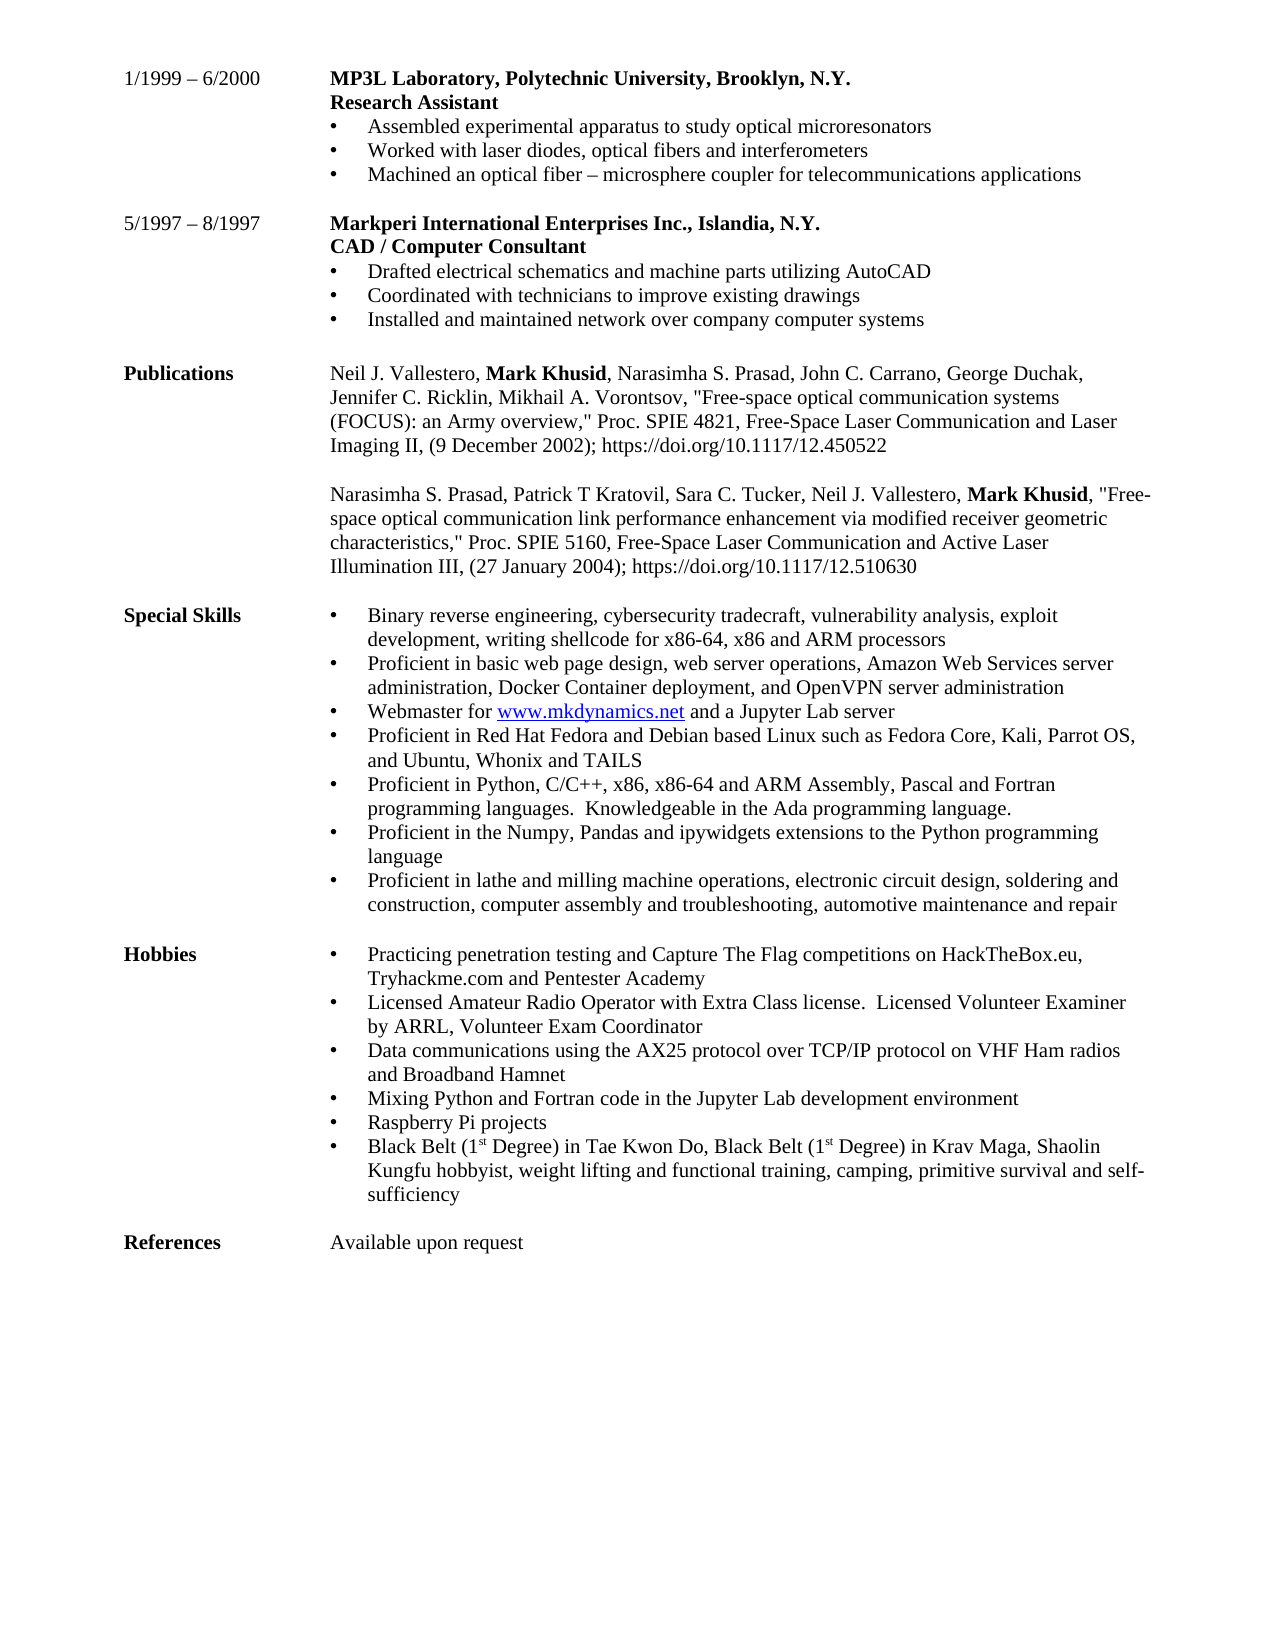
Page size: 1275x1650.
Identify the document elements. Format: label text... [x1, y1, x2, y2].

table_cell Hobbies [113, 941, 319, 1206]
table_cell Binary reverse engineering, cybersecurity tradecraft, vulnerability analysis, exploit development, writing shellcode for x86-64, x86 and ARM processors Proficient in basic web page design, web server operations, Amazon Web Services server administration, Docker Container deployment, and OpenVPN server administration Webmaster for www.mkdynamics.net and a Jupyter Lab server Proficient in Red Hat Fedora and Debian based Linux such as Fedora Core, Kali, Parrot OS, and Ubuntu, Whonix and TAILS Proficient in Python, C/C++, x86, x86-64 and ARM Assembly, Pascal and Fortran programming languages. Knowledgeable in the Ada programming language. Proficient in the Numpy, Pandas and ipywidgets extensions to the Python programming language Proficient in lathe and milling machine operations, electronic circuit design, soldering and construction, computer assembly and troubleshooting, automotive maintenance and repair [319, 603, 1163, 916]
table_cell [319, 337, 1163, 361]
table_cell MP3L Laboratory, Polytechnic University, Brooklyn, N.Y. Research Assistant Assembled experimental apparatus to study optical microresonators Worked with laser diodes, optical fibers and interferometers Machined an optical fiber – microsphere coupler for telecommunications applications [319, 66, 1163, 186]
table_cell [319, 186, 1163, 210]
table_cell Practicing penetration testing and Capture The Flag competitions on HackTheBox.eu, Tryhackme.com and Pentester Academy Licensed Amateur Radio Operator with Extra Class license. Licensed Volunteer Examiner by ARRL, Volunteer Exam Coordinator Data communications using the AX25 protocol over TCP/IP protocol on VHF Ham radios and Broadband Hamnet Mixing Python and Fortran code in the Jupyter Lab development environment Raspberry Pi projects Black Belt (1st Degree) in Tae Kwon Do, Black Belt (1st Degree) in Krav Maga, Shaolin Kungfu hobbyist, weight lifting and functional training, camping, primitive survival and self-sufficiency [319, 941, 1163, 1206]
table_cell Special Skills [113, 603, 319, 916]
table_cell 5/1997 – 8/1997 [113, 210, 319, 337]
table_cell [319, 578, 1163, 603]
table_cell [113, 578, 319, 603]
table_cell Publications [113, 361, 319, 578]
table_cell [113, 337, 319, 361]
table_cell References [113, 1230, 319, 1254]
table_cell Markperi International Enterprises Inc., Islandia, N.Y. CAD / Computer Consultant Drafted electrical schematics and machine parts utilizing AutoCAD Coordinated with technicians to improve existing drawings Installed and maintained network over company computer systems [319, 210, 1163, 337]
table_cell [113, 186, 319, 210]
table_cell [113, 1206, 319, 1230]
table_cell [319, 1206, 1163, 1230]
table_cell Neil J. Vallestero, Mark Khusid, Narasimha S. Prasad, John C. Carrano, George Duchak, Jennifer C. Ricklin, Mikhail A. Vorontsov, "Free-space optical communication systems (FOCUS): an Army overview," Proc. SPIE 4821, Free-Space Laser Communication and Laser Imaging II, (9 December 2002); https://doi.org/10.1117/12.450522 Narasimha S. Prasad, Patrick T Kratovil, Sara C. Tucker, Neil J. Vallestero, Mark Khusid, "Free-space optical communication link performance enhancement via modified receiver geometric characteristics," Proc. SPIE 5160, Free-Space Laser Communication and Active Laser Illumination III, (27 January 2004); https://doi.org/10.1117/12.510630 [319, 361, 1163, 578]
table_cell [319, 916, 1163, 941]
table_cell [113, 916, 319, 941]
table_cell 1/1999 – 6/2000 [113, 66, 319, 186]
table_cell Available upon request [319, 1230, 1163, 1254]
